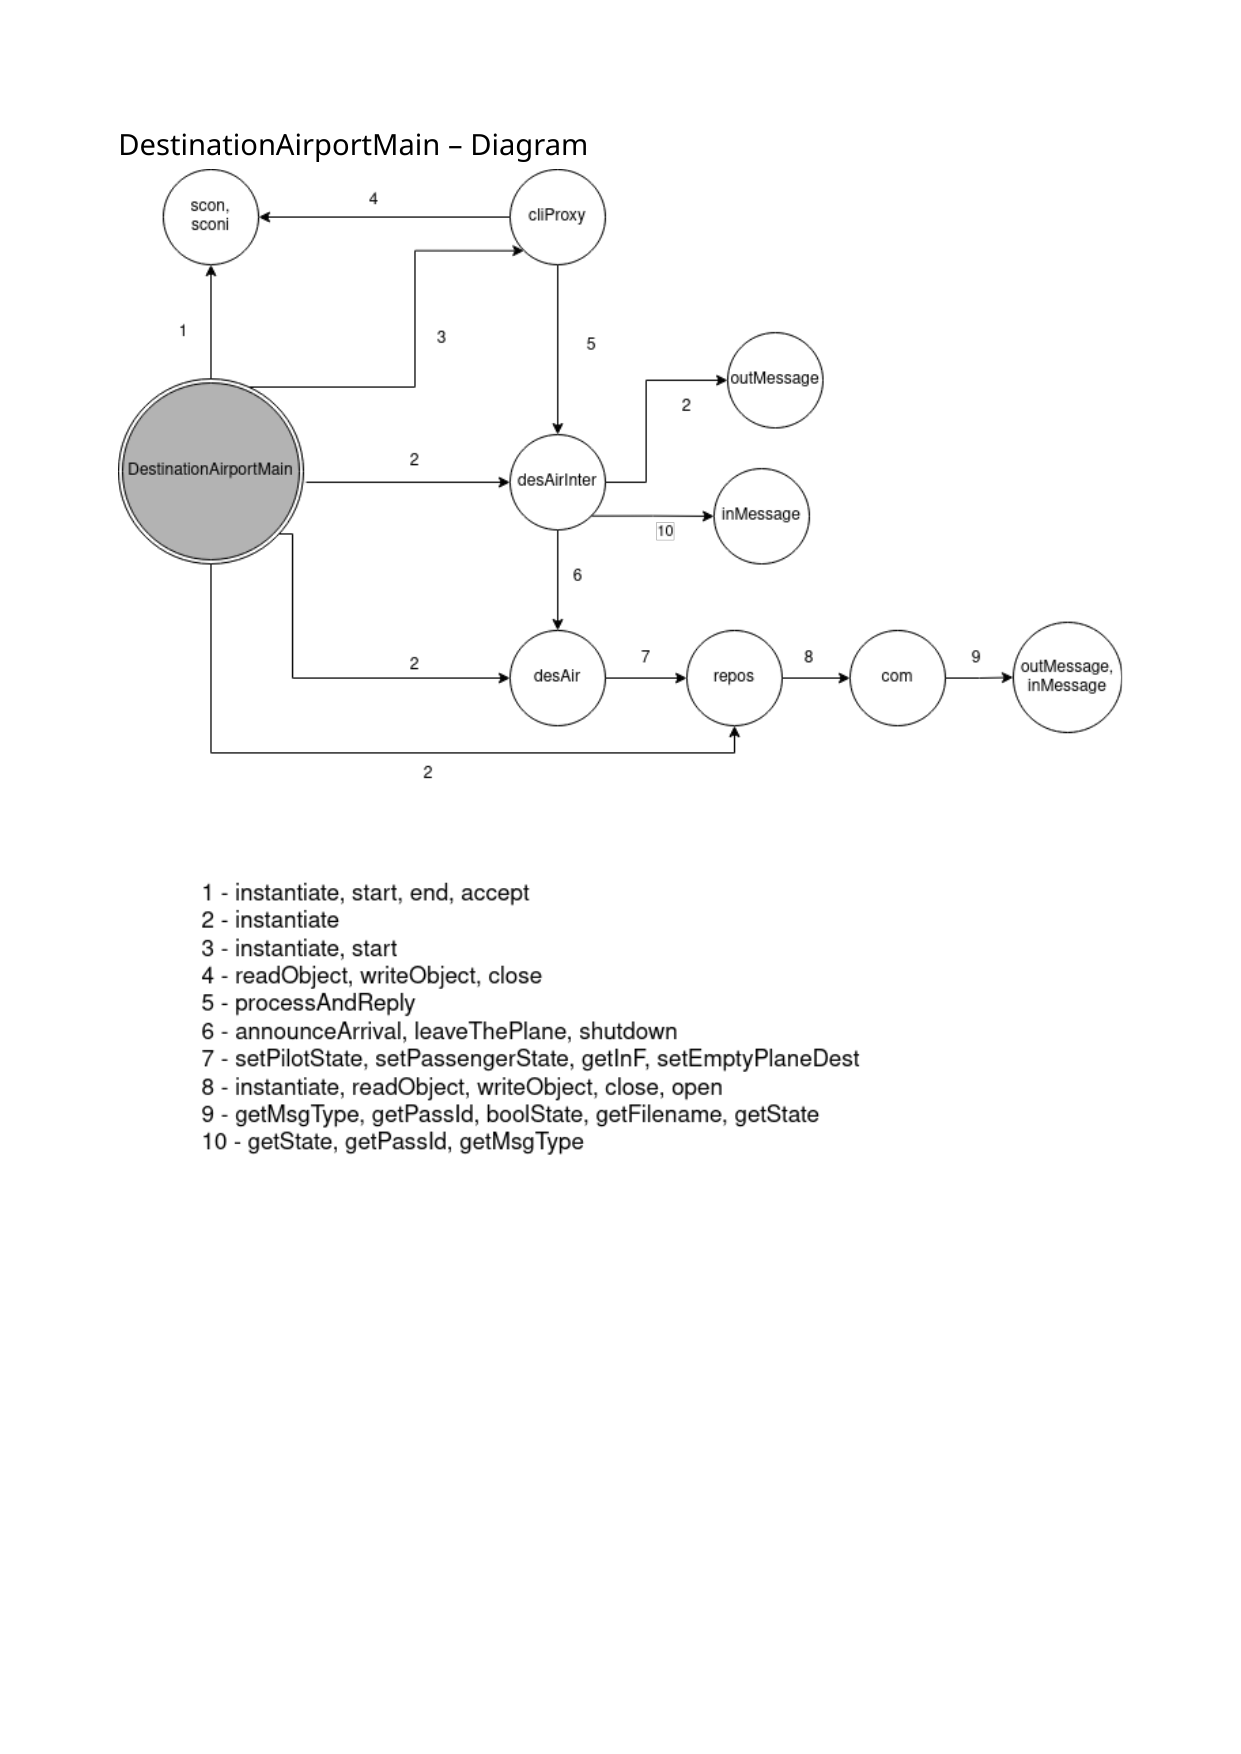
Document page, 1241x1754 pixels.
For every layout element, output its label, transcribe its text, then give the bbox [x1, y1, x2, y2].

text DestinationAirportMain – Diagram [118, 124, 1122, 164]
picture [118, 169, 1123, 1159]
